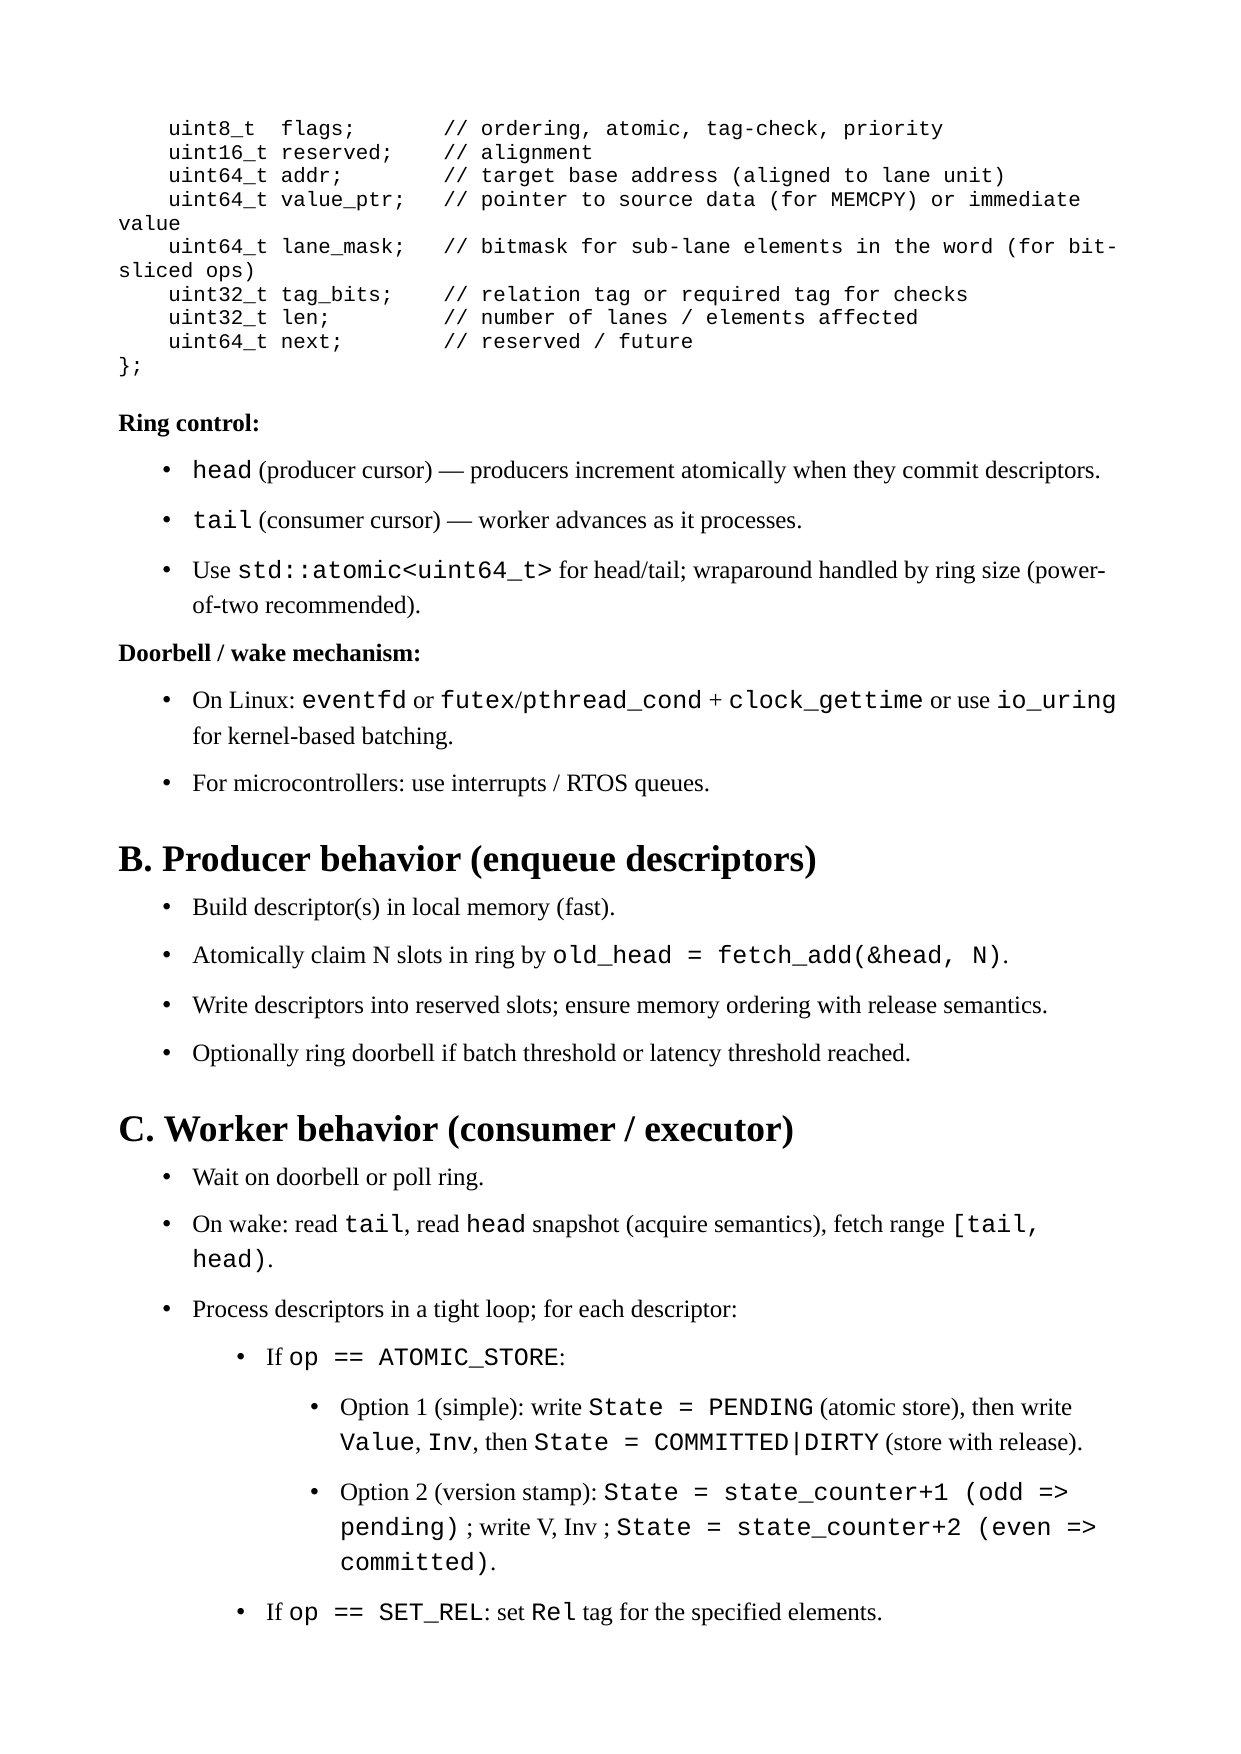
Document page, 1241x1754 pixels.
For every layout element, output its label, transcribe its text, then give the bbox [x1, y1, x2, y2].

list Use std::atomic<uint64_t> for head/tail; wraparound handled by ring size (power-of-two recommended). [162, 555, 1122, 619]
list Write descriptors into reserved slots; ensure memory ordering with release semantics. [162, 990, 1122, 1019]
text uint8_t flags; // ordering, atomic, tag-check, priority [118, 118, 1122, 142]
list Atomically claim N slots in ring by old_head = fetch_add(&head, N). [162, 940, 1122, 971]
text uint64_t next; // reserved / future [118, 331, 1122, 354]
list tail (consumer cursor) — worker advances as it processes. [162, 505, 1122, 536]
text uint64_t addr; // target base address (aligned to lane unit) [118, 165, 1122, 189]
text uint16_t reserved; // alignment [118, 142, 1122, 165]
text uint32_t tag_bits; // relation tag or required tag for checks [118, 284, 1122, 307]
list Option 2 (version stamp): State = state_counter+1 (odd => pending) ; write V, Inv ; State = state_counter+2 (even => committed). [310, 1477, 1122, 1578]
list If op == ATOMIC_STORE: [236, 1342, 1122, 1373]
subtitle C. Worker behavior (consumer / executor) [118, 1106, 1122, 1149]
text uint64_t lane_mask; // bitmask for sub-lane elements in the word (for bit-sliced ops) [118, 236, 1122, 284]
list On wake: read tail, read head snapshot (acquire semantics), fetch range [tail, head). [162, 1209, 1122, 1275]
list On Linux: eventfd or futex/pthread_cond + clock_gettime or use io_uring for kernel-based batching. [162, 686, 1122, 749]
list Process descriptors in a tight loop; for each descriptor: [162, 1294, 1122, 1323]
subtitle B. Producer behavior (enqueue descriptors) [118, 837, 1122, 880]
list Wait on doorbell or poll ring. [162, 1162, 1122, 1190]
text uint64_t value_ptr; // pointer to source data (for MEMCPY) or immediate value [118, 189, 1122, 236]
list For microcontrollers: use interrupts / RTOS queues. [162, 768, 1122, 797]
list If op == SET_REL: set Rel tag for the specified elements. [236, 1597, 1122, 1628]
text Ring control: [118, 408, 1122, 436]
list Option 1 (simple): write State = PENDING (atomic store), then write Value, Inv, then State = COMMITTED|DIRTY (store with release). [310, 1392, 1122, 1458]
text Doorbell / wake mechanism: [118, 638, 1122, 667]
text uint32_t len; // number of lanes / elements affected [118, 307, 1122, 331]
text }; [118, 354, 1122, 378]
list head (producer cursor) — producers increment atomically when they commit descriptors. [162, 455, 1122, 486]
list Optionally ring doorbell if batch threshold or latency threshold reached. [162, 1038, 1122, 1066]
list Build descriptor(s) in local memory (fast). [162, 892, 1122, 921]
